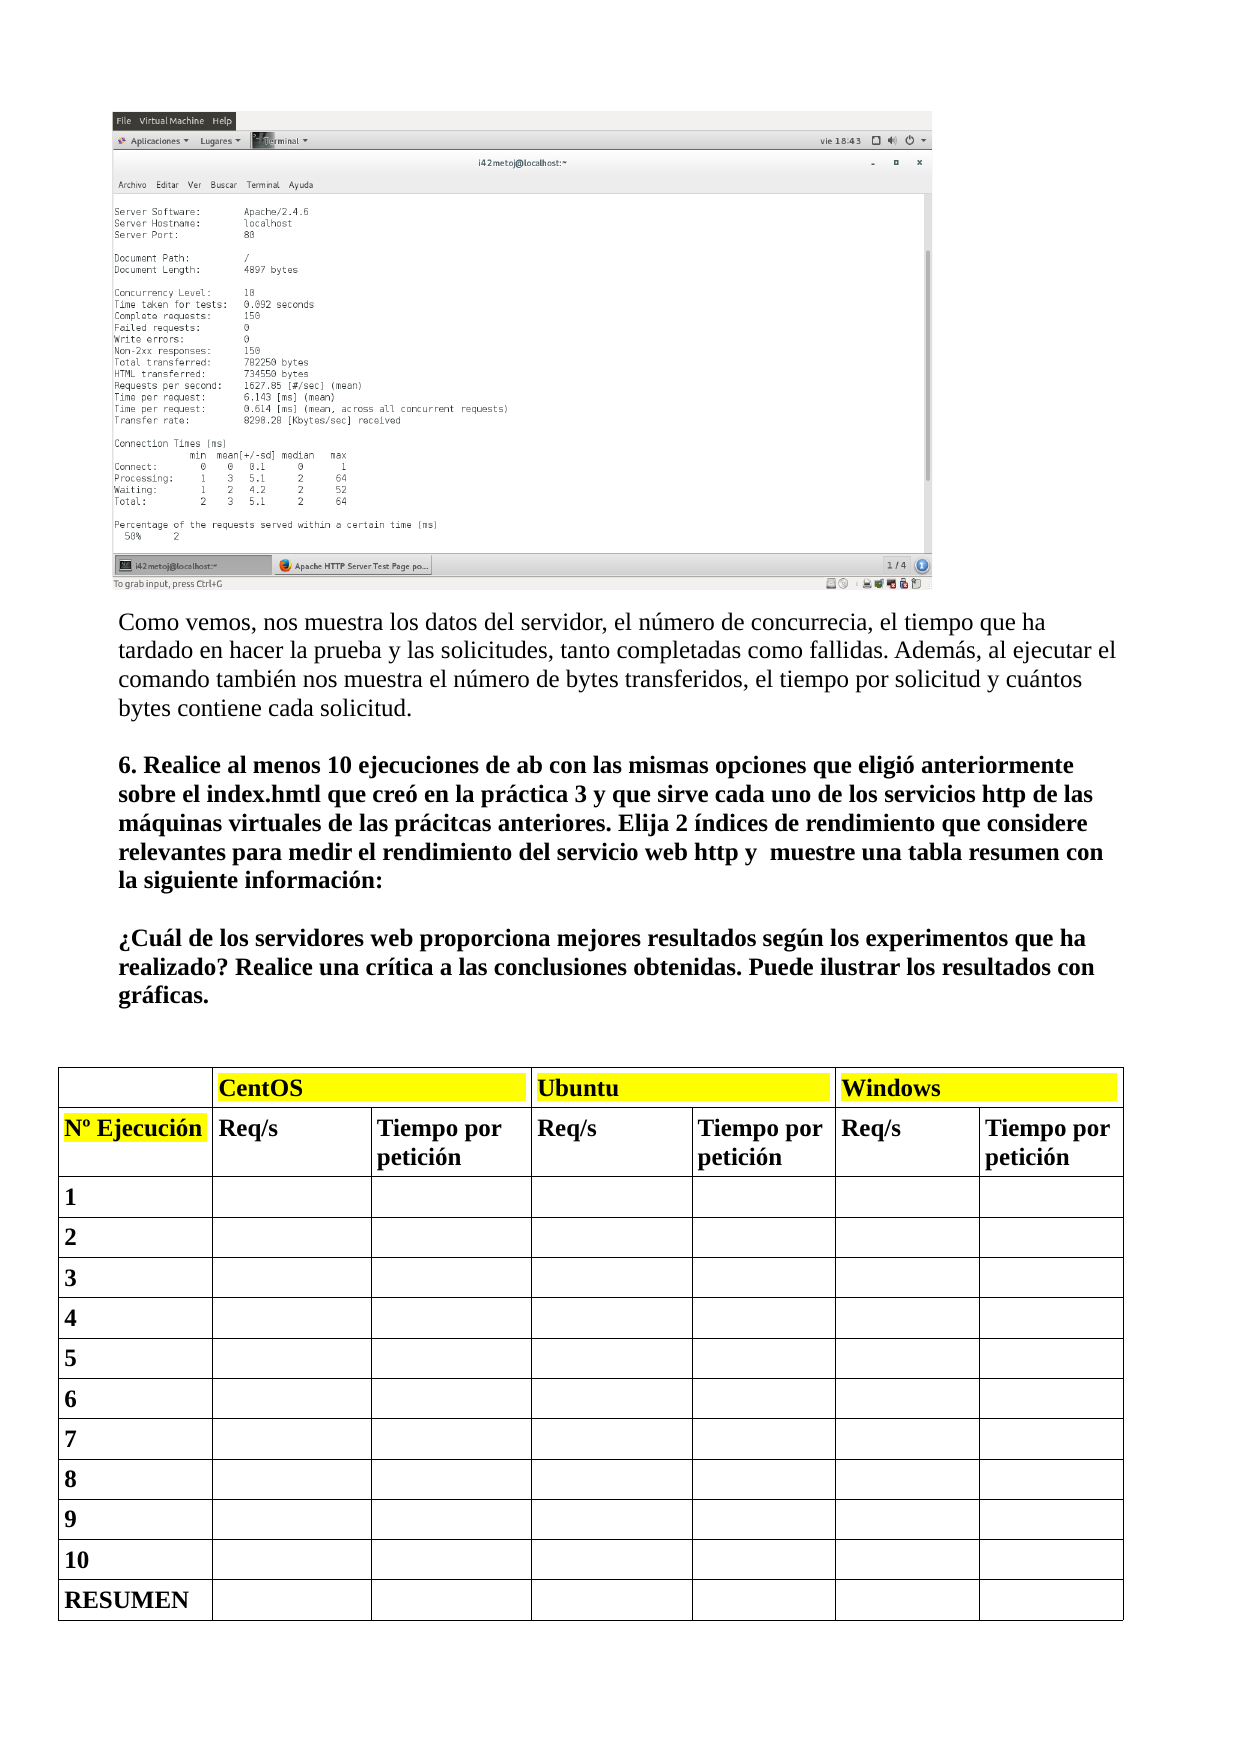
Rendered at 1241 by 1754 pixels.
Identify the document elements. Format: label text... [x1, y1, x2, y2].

table_cell [213, 1218, 371, 1257]
table_cell [372, 1177, 531, 1217]
table_cell [372, 1379, 531, 1418]
table_cell [836, 1460, 979, 1499]
table_cell [693, 1379, 835, 1418]
table_cell 5 [59, 1339, 212, 1378]
table_cell [693, 1177, 835, 1217]
table_cell [980, 1218, 1123, 1257]
table_cell [532, 1580, 692, 1620]
table_header CentOS [213, 1068, 531, 1107]
text 6. Realice al menos 10 ejecuciones de ab con las mismas opciones que eligió anteriormente sobre el index.hmtl que creó en la práctica 3 y que sirve cada uno de los servicios http de las máquinas virtuales de las prácitcas anteriores. Elija 2 índices de rendimiento que considere relevantes para medir el rendimiento del servicio web http y muestre una tabla resumen con la siguiente información: [118, 751, 1122, 894]
table_cell [213, 1298, 371, 1337]
table_cell [372, 1218, 531, 1257]
table_header Windows [836, 1068, 1123, 1107]
table_cell [213, 1419, 371, 1458]
table_cell [980, 1419, 1123, 1458]
table_cell [213, 1460, 371, 1499]
table_cell [213, 1540, 371, 1579]
table_cell [532, 1339, 692, 1378]
table_cell [836, 1500, 979, 1539]
table_cell [532, 1540, 692, 1579]
table_cell [532, 1419, 692, 1458]
table_cell 6 [59, 1379, 212, 1418]
table_cell Nº Ejecución [59, 1108, 212, 1176]
table_cell Req/s [213, 1108, 371, 1176]
table_header Ubuntu [532, 1068, 835, 1107]
table_cell [372, 1419, 531, 1458]
table_cell [372, 1580, 531, 1620]
table_cell 2 [59, 1218, 212, 1257]
table_cell [372, 1540, 531, 1579]
table_cell Req/s [532, 1108, 692, 1176]
text Como vemos, nos muestra los datos del servidor, el número de concurrecia, el tiempo que ha tardado en hacer la prueba y las solicitudes, tanto completadas como fallidas. Además, al ejecutar el comando también nos muestra el número de bytes transferidos, el tiempo por solicitud y cuántos bytes contiene cada solicitud. [118, 607, 1122, 722]
table_cell [532, 1177, 692, 1217]
table_cell [213, 1580, 371, 1620]
table_cell [693, 1339, 835, 1378]
table_cell 1 [59, 1177, 212, 1217]
table_cell [372, 1258, 531, 1297]
table_cell [372, 1460, 531, 1499]
table_cell [980, 1540, 1123, 1579]
table_cell [532, 1218, 692, 1257]
table_cell [213, 1379, 371, 1418]
table_cell [980, 1339, 1123, 1378]
table_cell [693, 1460, 835, 1499]
table_cell [693, 1540, 835, 1579]
table_cell [980, 1460, 1123, 1499]
table_cell [372, 1298, 531, 1337]
table_cell 10 [59, 1540, 212, 1579]
table_cell [693, 1258, 835, 1297]
table_cell [693, 1298, 835, 1337]
table_cell 9 [59, 1500, 212, 1539]
table_cell [836, 1298, 979, 1337]
table_cell [213, 1339, 371, 1378]
picture [112, 111, 933, 590]
table_cell Tiempo por petición [980, 1108, 1123, 1176]
table_header [59, 1068, 212, 1107]
table_cell [980, 1298, 1123, 1337]
table_cell [213, 1177, 371, 1217]
table_cell [532, 1379, 692, 1418]
table_cell Req/s [836, 1108, 979, 1176]
table_cell [372, 1500, 531, 1539]
table_cell [532, 1500, 692, 1539]
table_cell 8 [59, 1460, 212, 1499]
table_cell [980, 1500, 1123, 1539]
table_cell 7 [59, 1419, 212, 1458]
table_cell [836, 1379, 979, 1418]
text ¿Cuál de los servidores web proporciona mejores resultados según los experimentos que ha realizado? Realice una crítica a las conclusiones obtenidas. Puede ilustrar los resultados con gráficas. [118, 923, 1122, 1009]
table_cell [693, 1419, 835, 1458]
table_cell 4 [59, 1298, 212, 1337]
table_cell [693, 1218, 835, 1257]
table_cell [836, 1258, 979, 1297]
table_cell [836, 1419, 979, 1458]
table_cell [836, 1339, 979, 1378]
table_cell [836, 1218, 979, 1257]
table_cell [836, 1580, 979, 1620]
table_cell [980, 1379, 1123, 1418]
table_cell [213, 1258, 371, 1297]
table_cell [532, 1298, 692, 1337]
table_cell [980, 1258, 1123, 1297]
table_cell [980, 1177, 1123, 1217]
table_cell [836, 1177, 979, 1217]
table_cell [836, 1540, 979, 1579]
table_cell Tiempo por petición [693, 1108, 835, 1176]
table_cell [532, 1460, 692, 1499]
table_cell RESUMEN [59, 1580, 212, 1620]
table_cell [532, 1258, 692, 1297]
table_cell [693, 1500, 835, 1539]
table_cell [213, 1500, 371, 1539]
table_cell Tiempo por petición [372, 1108, 531, 1176]
table_cell [980, 1580, 1123, 1620]
table_cell [693, 1580, 835, 1620]
table_cell 3 [59, 1258, 212, 1297]
table_cell [372, 1339, 531, 1378]
